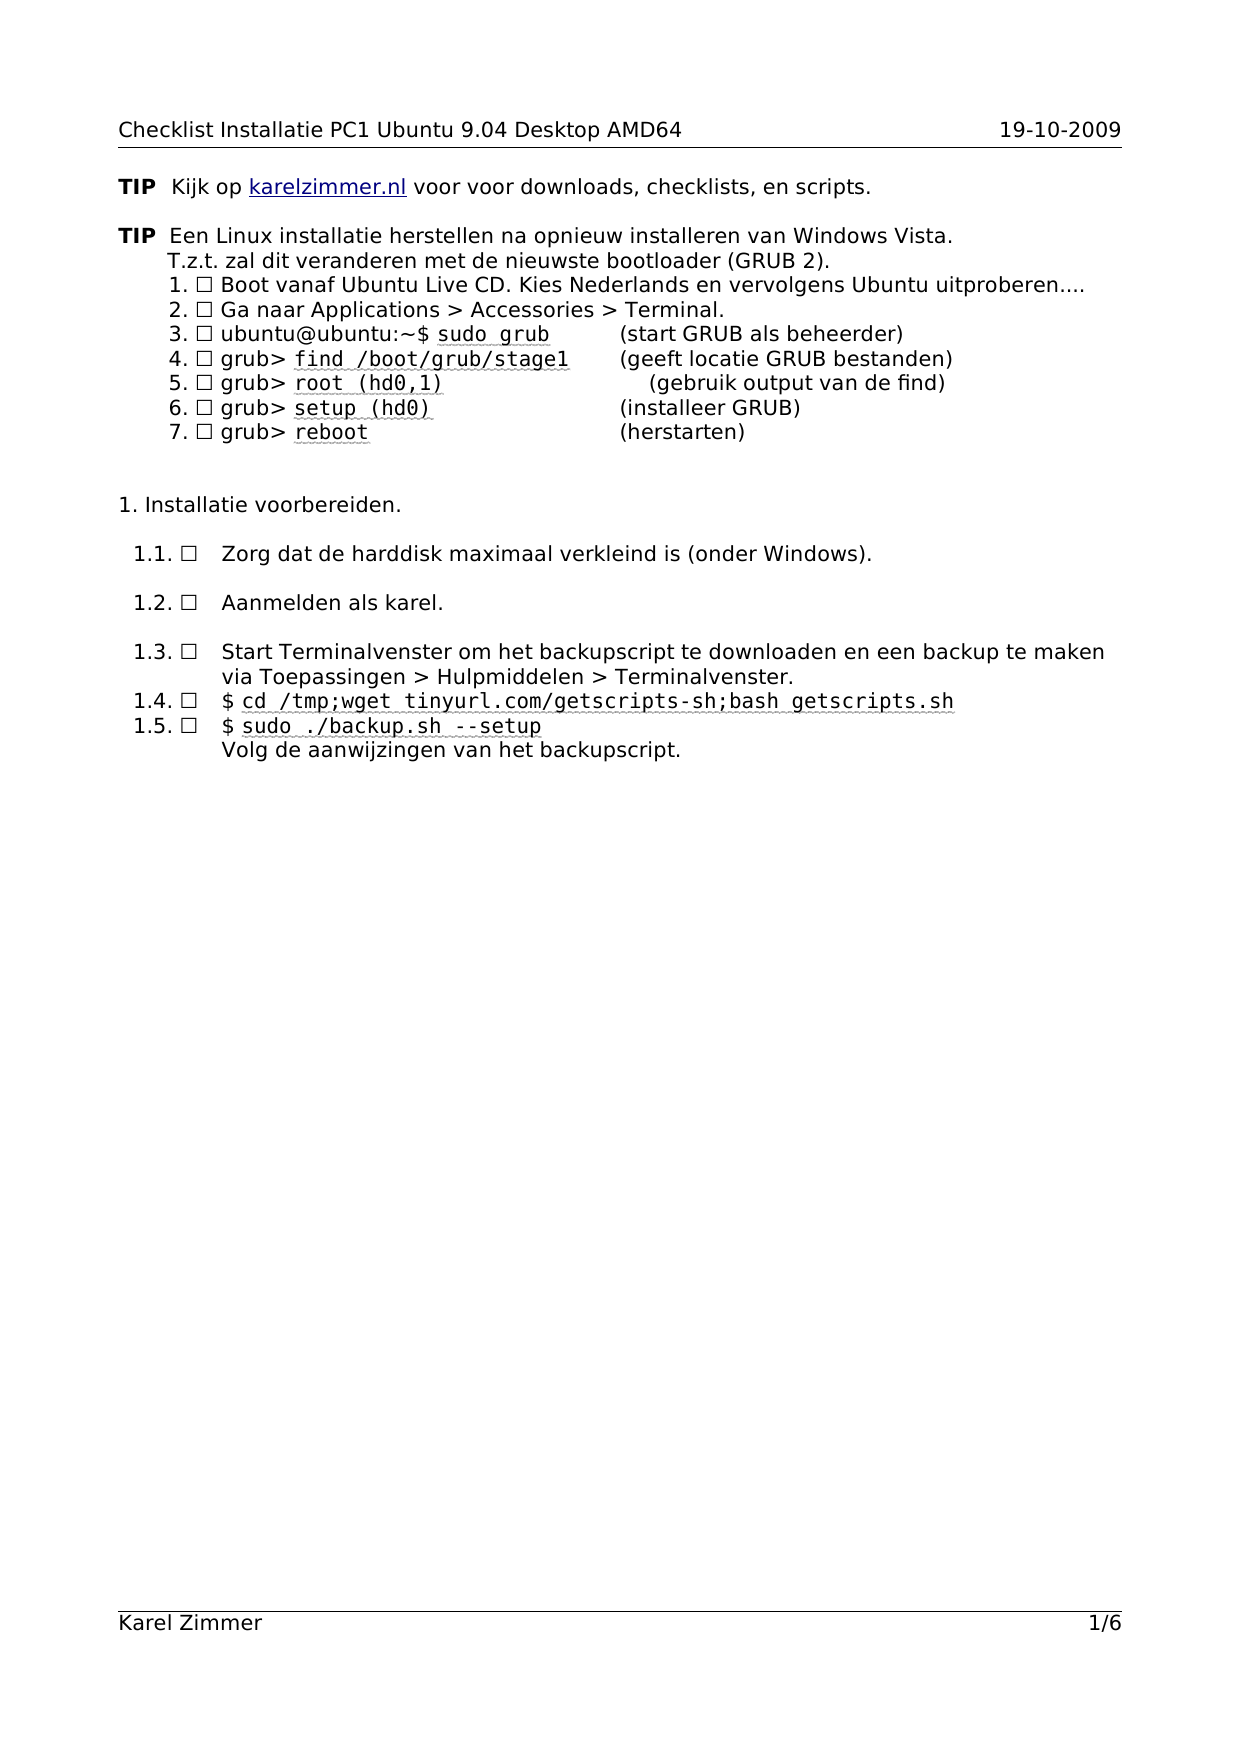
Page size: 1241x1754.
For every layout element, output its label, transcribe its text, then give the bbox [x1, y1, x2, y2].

list ☐ grub> reboot (herstarten) [168, 420, 1122, 444]
text TIP Een Linux installatie herstellen na opnieuw installeren van Windows Vista. [118, 224, 1122, 248]
text TIP Kijk op karelzimmer.nl voor voor downloads, checklists, en scripts. [118, 175, 1122, 224]
list ☐ Boot vanaf Ubuntu Live CD. Kies Nederlands en vervolgens Ubuntu uitproberen.... [168, 273, 1122, 297]
text T.z.t. zal dit veranderen met de nieuwste bootloader (GRUB 2). [118, 248, 1122, 273]
list ☐ ubuntu@ubuntu:~$ sudo grub (start GRUB als beheerder) [168, 322, 1122, 346]
list ☐ grub> root (hd0,1) (gebruik output van de find) [168, 371, 1122, 395]
list $ sudo ./backup.sh --setup Volg de aanwijzingen van het backupscript. [133, 714, 1122, 763]
list Installatie voorbereiden. [118, 493, 1122, 518]
list Aanmelden als karel. [133, 591, 1122, 616]
list ☐ grub> find /boot/grub/stage1 (geeft locatie GRUB bestanden) [168, 346, 1122, 371]
list ☐ grub> setup (hd0) (installeer GRUB) [168, 395, 1122, 420]
list Start Terminalvenster om het backupscript te downloaden en een backup te maken via Toepassingen > Hulpmiddelen > Terminalvenster. [133, 640, 1122, 689]
list $ cd /tmp;wget tinyurl.com/getscripts-sh;bash getscripts.sh [133, 689, 1122, 714]
list ☐ Ga naar Applications > Accessories > Terminal. [168, 297, 1122, 322]
list Zorg dat de harddisk maximaal verkleind is (onder Windows). [133, 542, 1122, 567]
